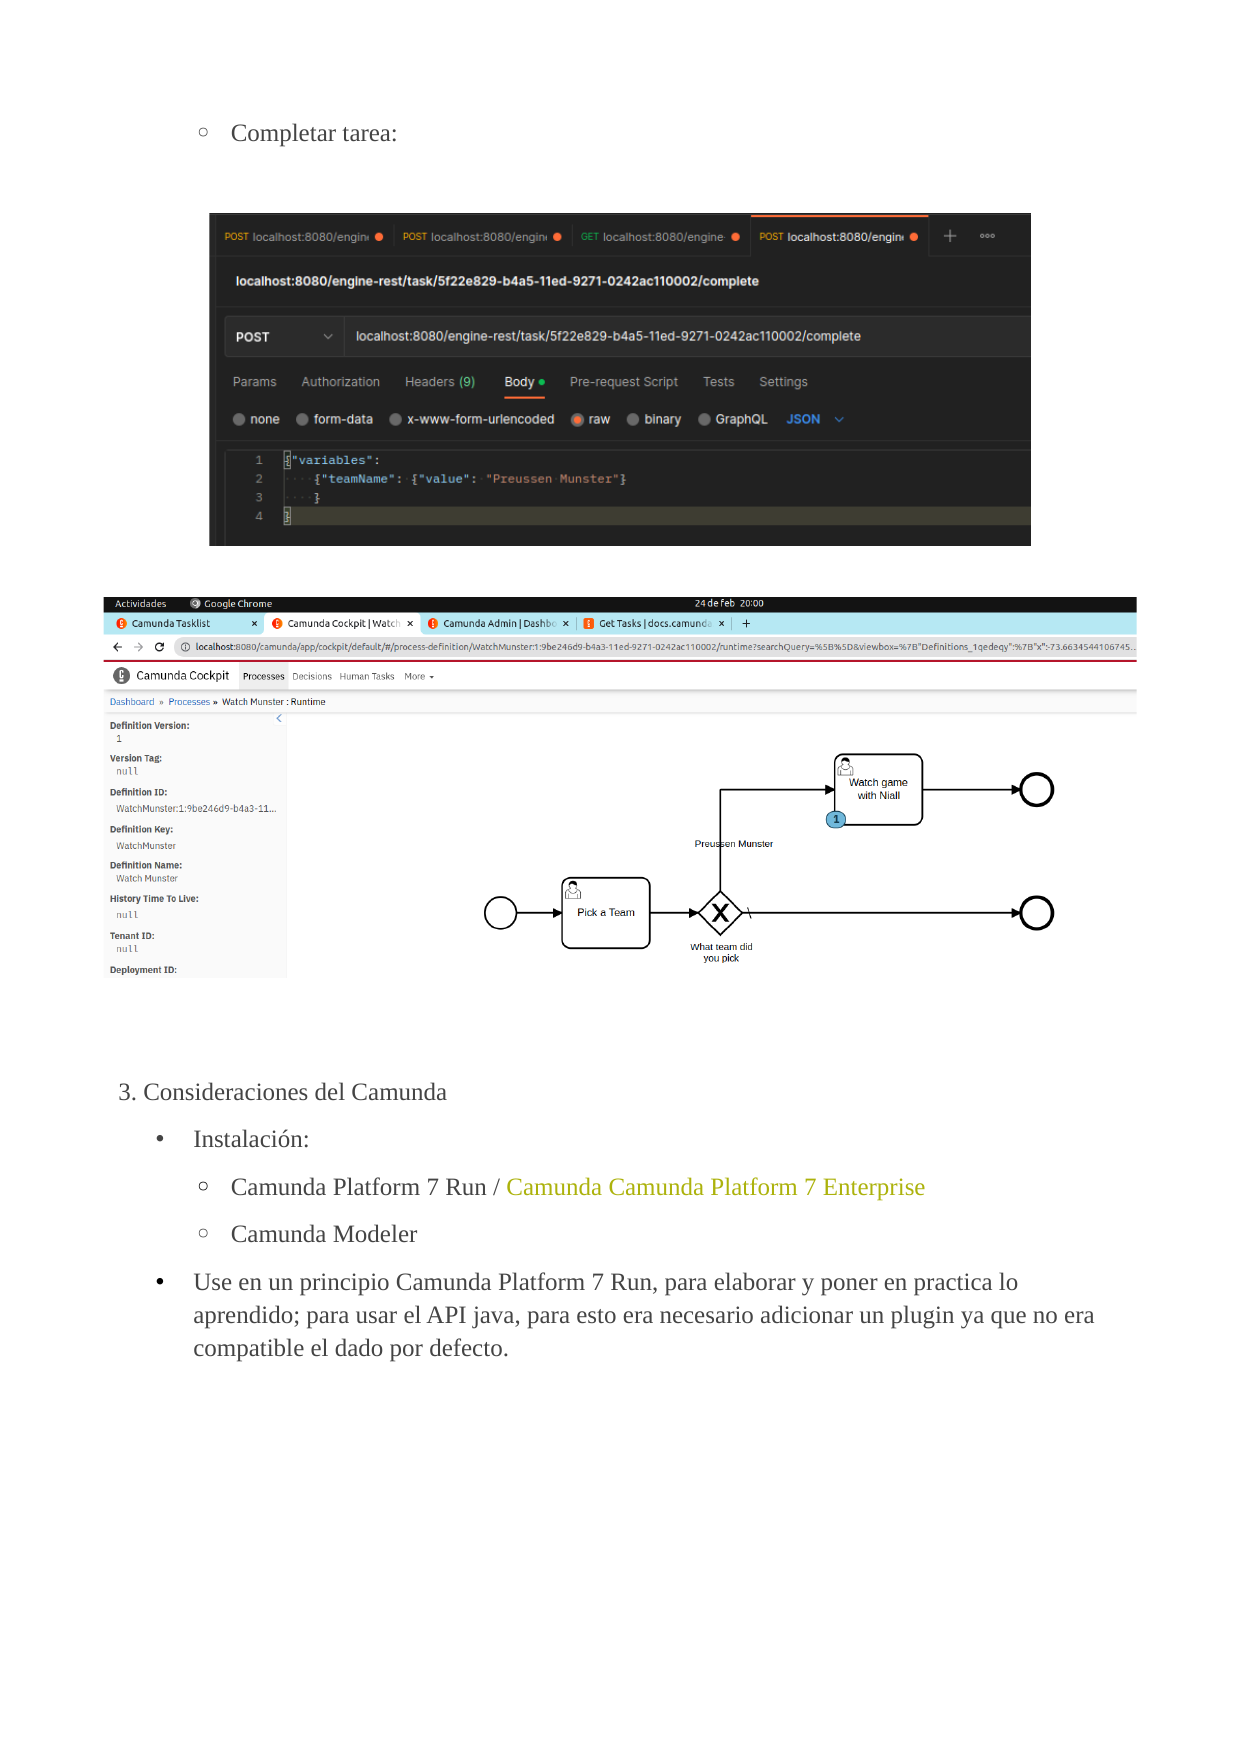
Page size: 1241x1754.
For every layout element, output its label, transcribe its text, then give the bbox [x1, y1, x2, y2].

picture [103, 597, 1137, 978]
list Use en un principio Camunda Platform 7 Run, para elaborar y poner en practica lo aprendido; para usar el API java, para esto era necesario adicionar un plugin ya que no era compatible el dado por defecto. [156, 1267, 1122, 1362]
list Instalación: [156, 1124, 1122, 1153]
list Camunda Platform 7 Run / Camunda Camunda Platform 7 Enterprise [193, 1172, 1122, 1201]
list Camunda Modeler [193, 1219, 1122, 1248]
picture [209, 213, 1031, 546]
list Completar tarea: [193, 118, 1122, 147]
text 3. Consideraciones del Camunda [118, 1077, 1122, 1105]
